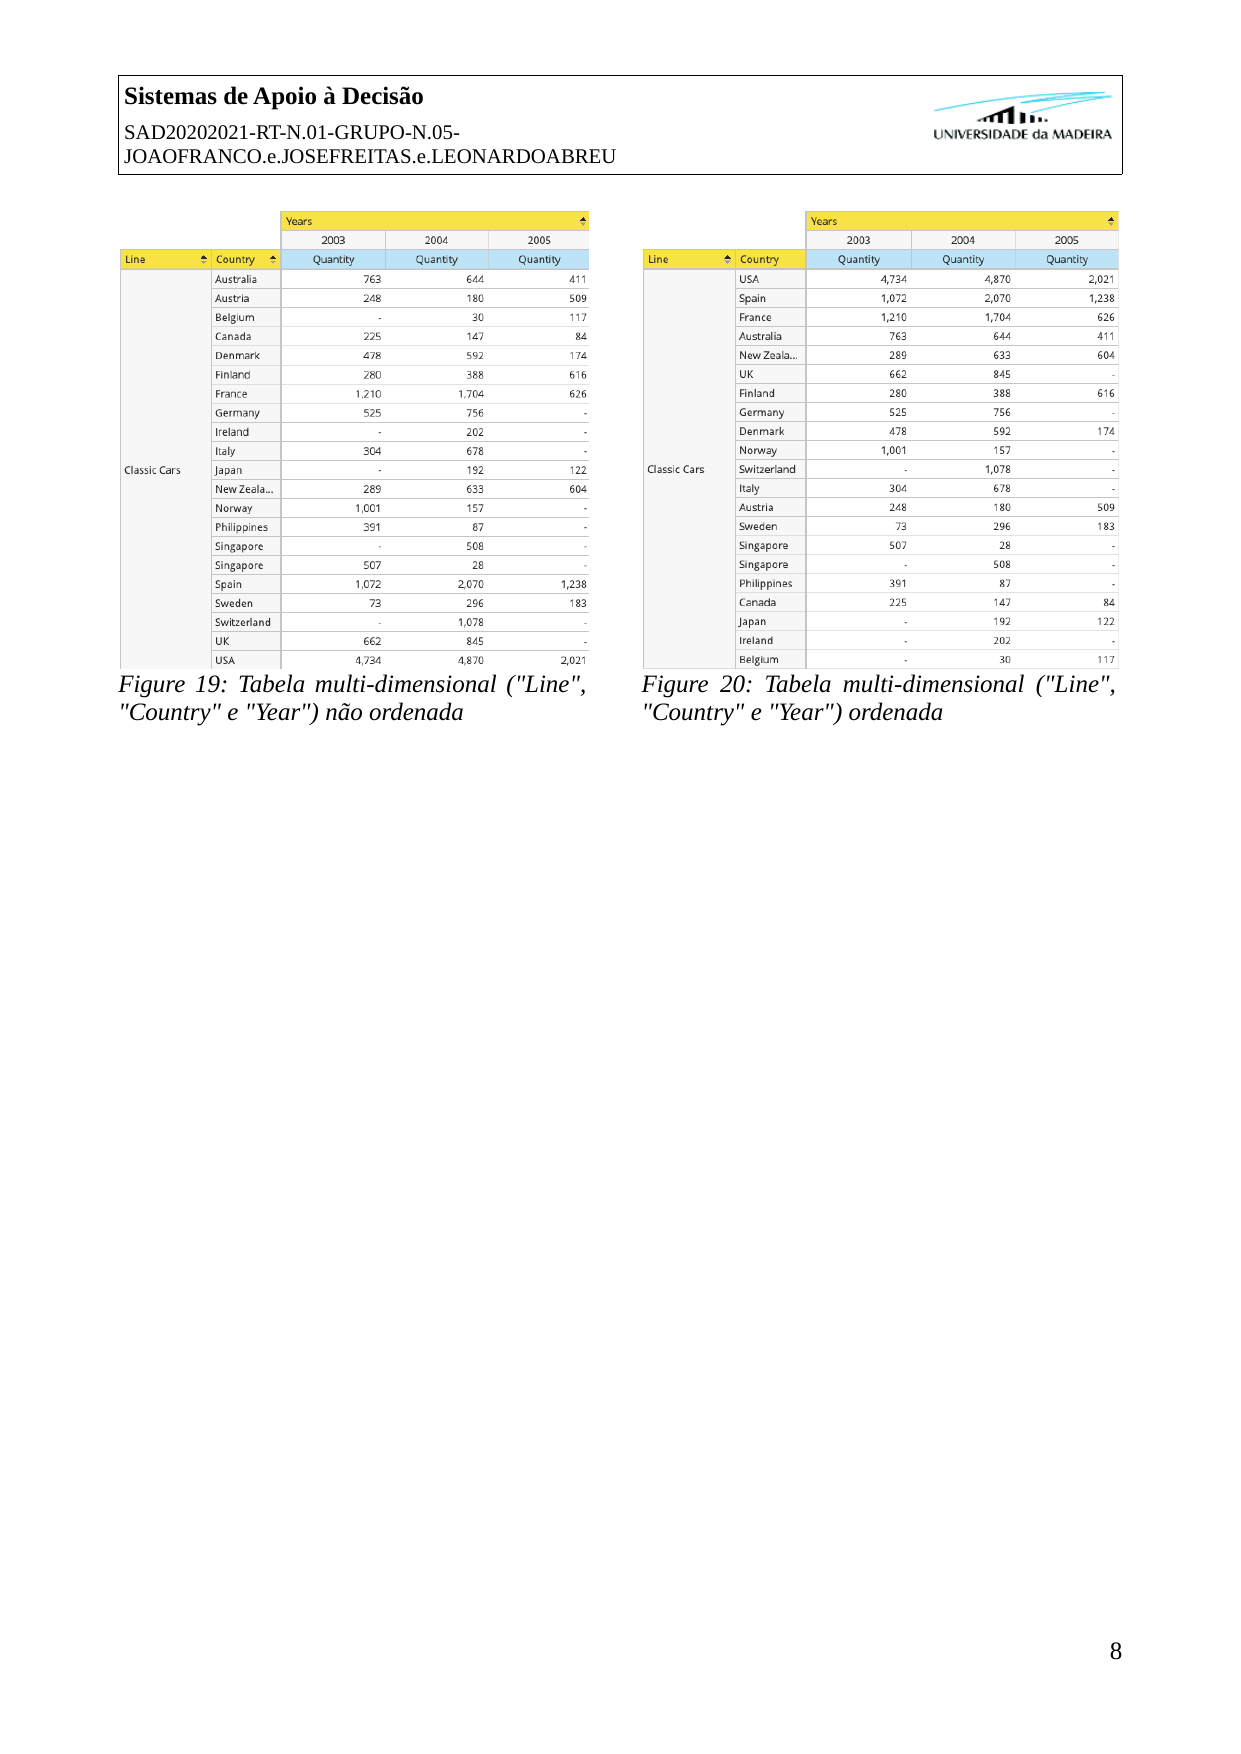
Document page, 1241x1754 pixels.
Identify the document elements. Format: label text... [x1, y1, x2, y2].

text Figure 19: Tabela multi-dimensional ("Line", "Country" e "Year") não ordenada [118, 669, 589, 726]
picture [641, 210, 1119, 669]
picture [919, 80, 1120, 146]
text Figure 20: Tabela multi-dimensional ("Line", "Country" e "Year") ordenada [641, 669, 1118, 726]
picture [118, 210, 589, 669]
